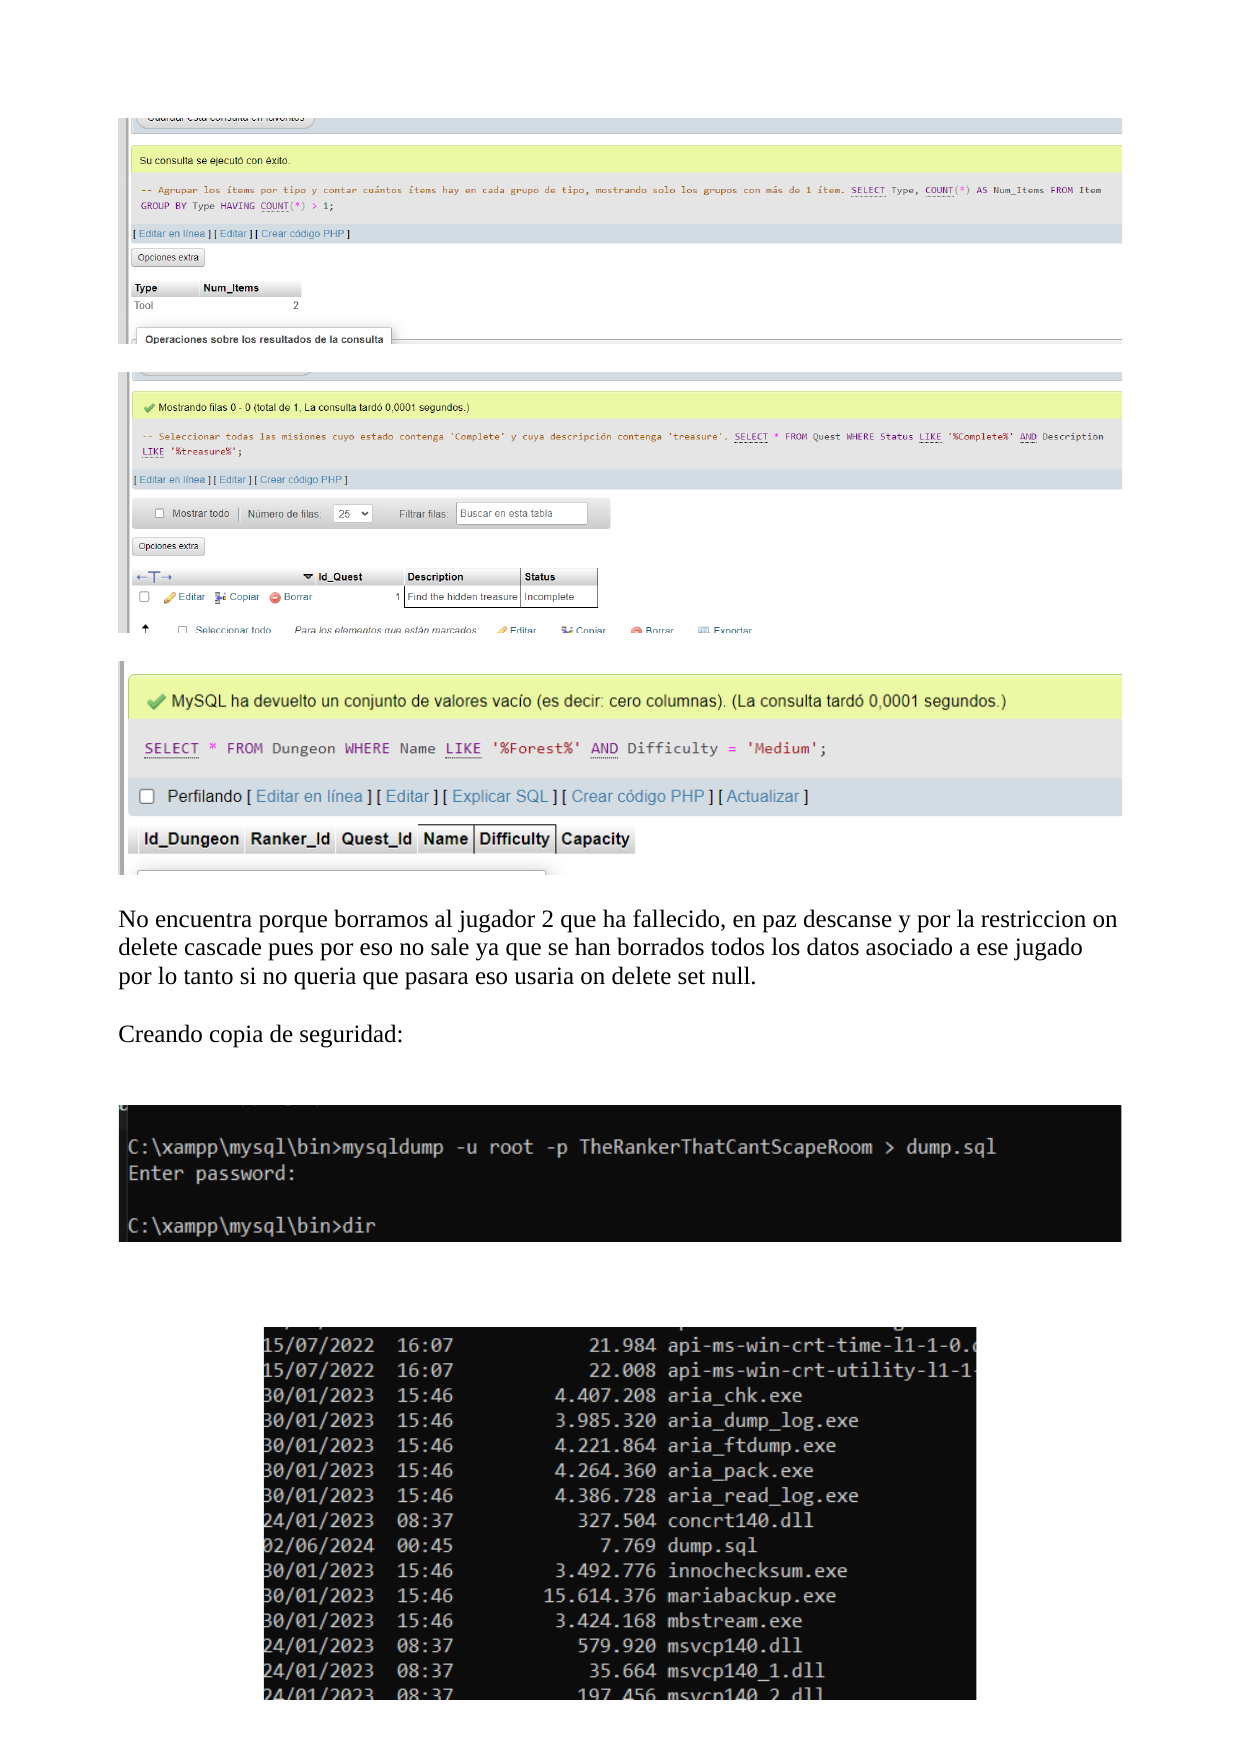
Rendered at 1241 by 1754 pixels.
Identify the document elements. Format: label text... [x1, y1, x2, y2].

text Creando copia de seguridad: [118, 1019, 1122, 1047]
picture [118, 1105, 1122, 1242]
picture [263, 1327, 977, 1700]
picture [118, 661, 1123, 875]
picture [118, 118, 1123, 344]
picture [118, 372, 1123, 633]
text No encuentra porque borramos al jugador 2 que ha fallecido, en paz descanse y por la restriccion on delete cascade pues por eso no sale ya que se han borrados todos los datos asociado a ese jugado por lo tanto si no queria que pasara eso usaria on delete set null. [118, 904, 1122, 990]
